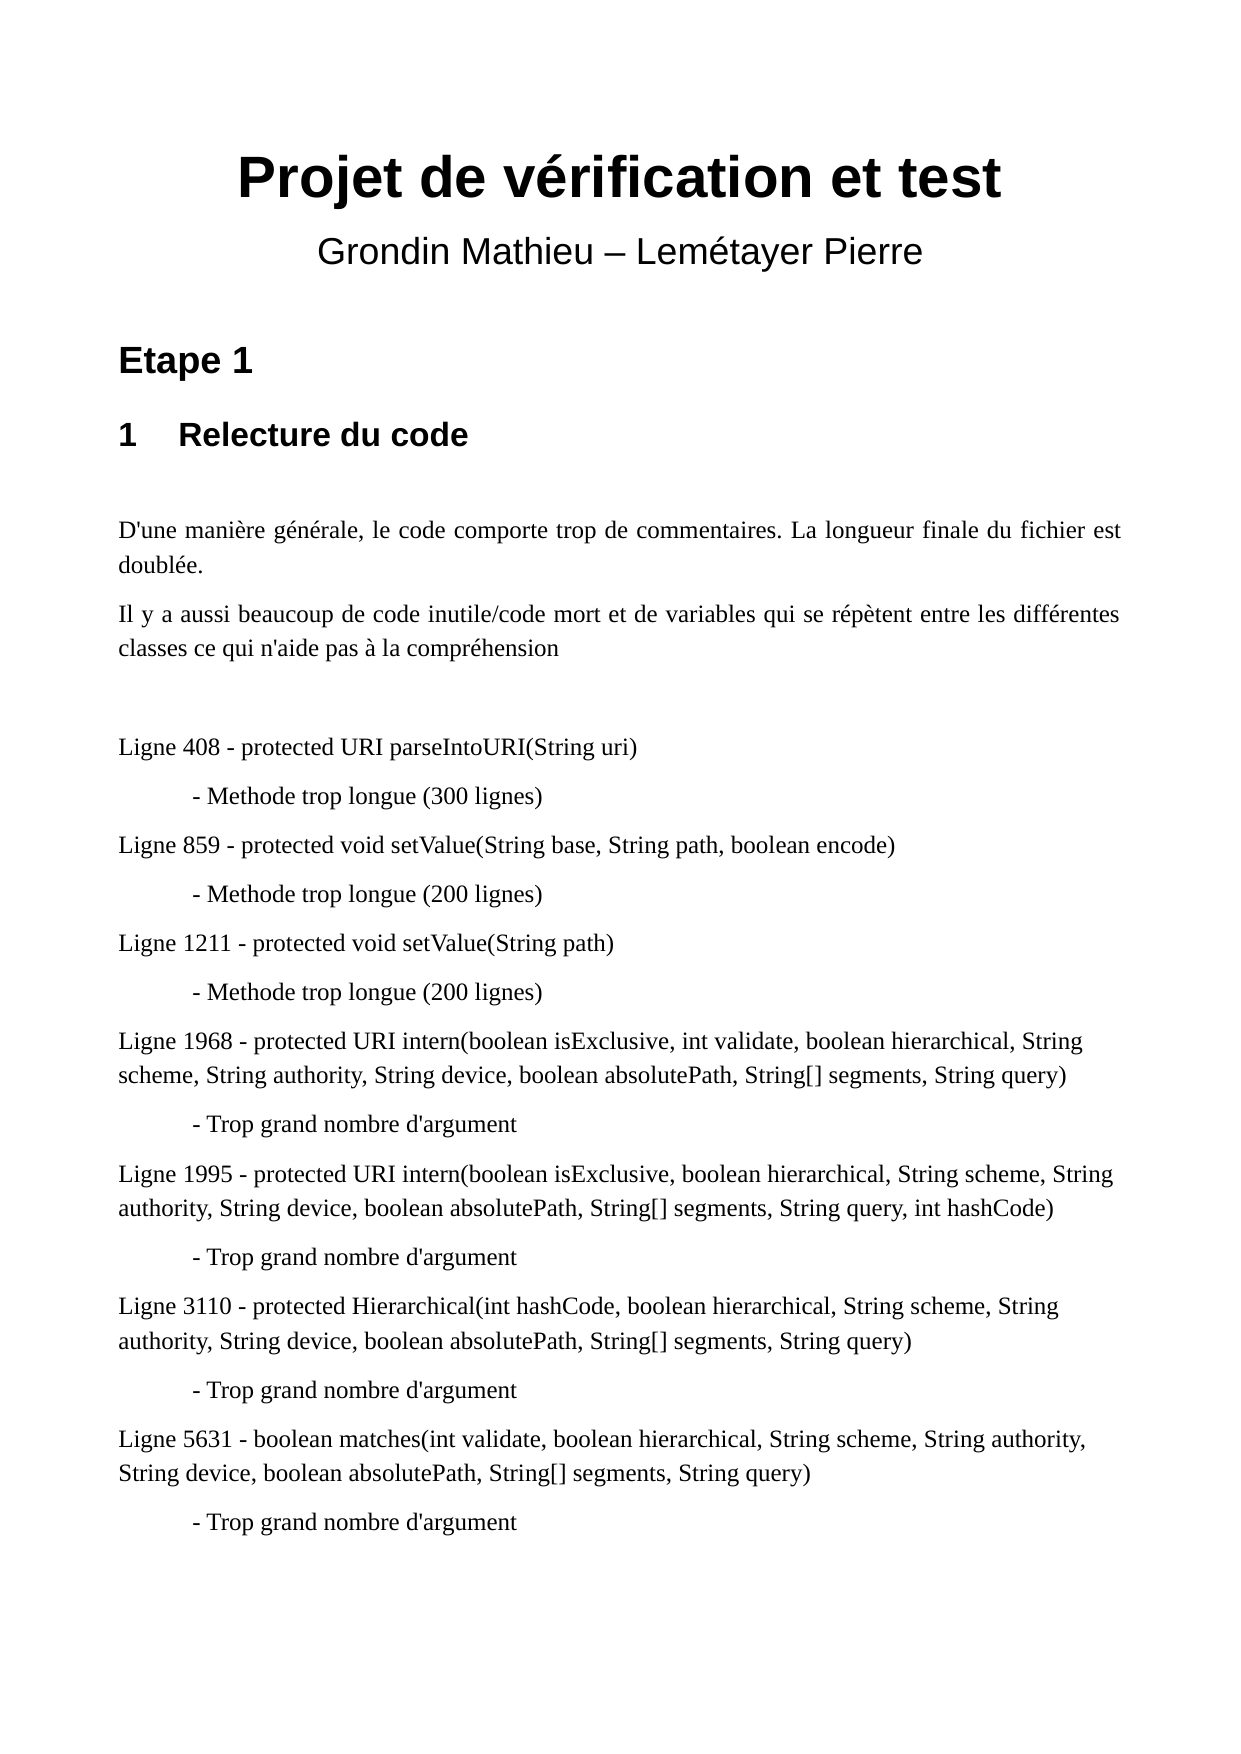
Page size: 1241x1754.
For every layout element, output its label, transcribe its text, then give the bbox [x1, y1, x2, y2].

subtitle Grondin Mathieu – Lemétayer Pierre [118, 229, 1122, 272]
text Ligne 5631 - boolean matches(int validate, boolean hierarchical, String scheme, String authority, String device, boolean absolutePath, String[] segments, String query) [118, 1424, 1122, 1487]
text - Trop grand nombre d'argument [118, 1507, 1122, 1536]
text - Methode trop longue (300 lignes) [118, 781, 1122, 809]
text - Trop grand nombre d'argument [118, 1242, 1122, 1271]
subtitle Relecture du code [118, 415, 1122, 454]
text Ligne 1995 - protected URI intern(boolean isExclusive, boolean hierarchical, String scheme, String authority, String device, boolean absolutePath, String[] segments, String query, int hashCode) [118, 1159, 1122, 1222]
title Projet de vérification et test [118, 143, 1122, 210]
text - Methode trop longue (200 lignes) [118, 977, 1122, 1006]
text Ligne 859 - protected void setValue(String base, String path, boolean encode) [118, 830, 1122, 858]
subtitle Etape 1 [118, 338, 1122, 382]
text - Trop grand nombre d'argument [118, 1109, 1122, 1138]
text Ligne 3110 - protected Hierarchical(int hashCode, boolean hierarchical, String scheme, String authority, String device, boolean absolutePath, String[] segments, String query) [118, 1291, 1122, 1354]
text - Methode trop longue (200 lignes) [118, 879, 1122, 908]
text Ligne 408 - protected URI parseIntoURI(String uri) [118, 732, 1122, 760]
text Ligne 1211 - protected void setValue(String path) [118, 928, 1122, 957]
text Ligne 1968 - protected URI intern(boolean isExclusive, int validate, boolean hierarchical, String scheme, String authority, String device, boolean absolutePath, String[] segments, String query) [118, 1026, 1122, 1089]
text D'une manière générale, le code comporte trop de commentaires. La longueur finale du fichier est doublée. [118, 516, 1122, 579]
text - Trop grand nombre d'argument [118, 1375, 1122, 1403]
text Il y a aussi beaucoup de code inutile/code mort et de variables qui se répètent entre les différentes classes ce qui n'aide pas à la compréhension [118, 599, 1122, 662]
